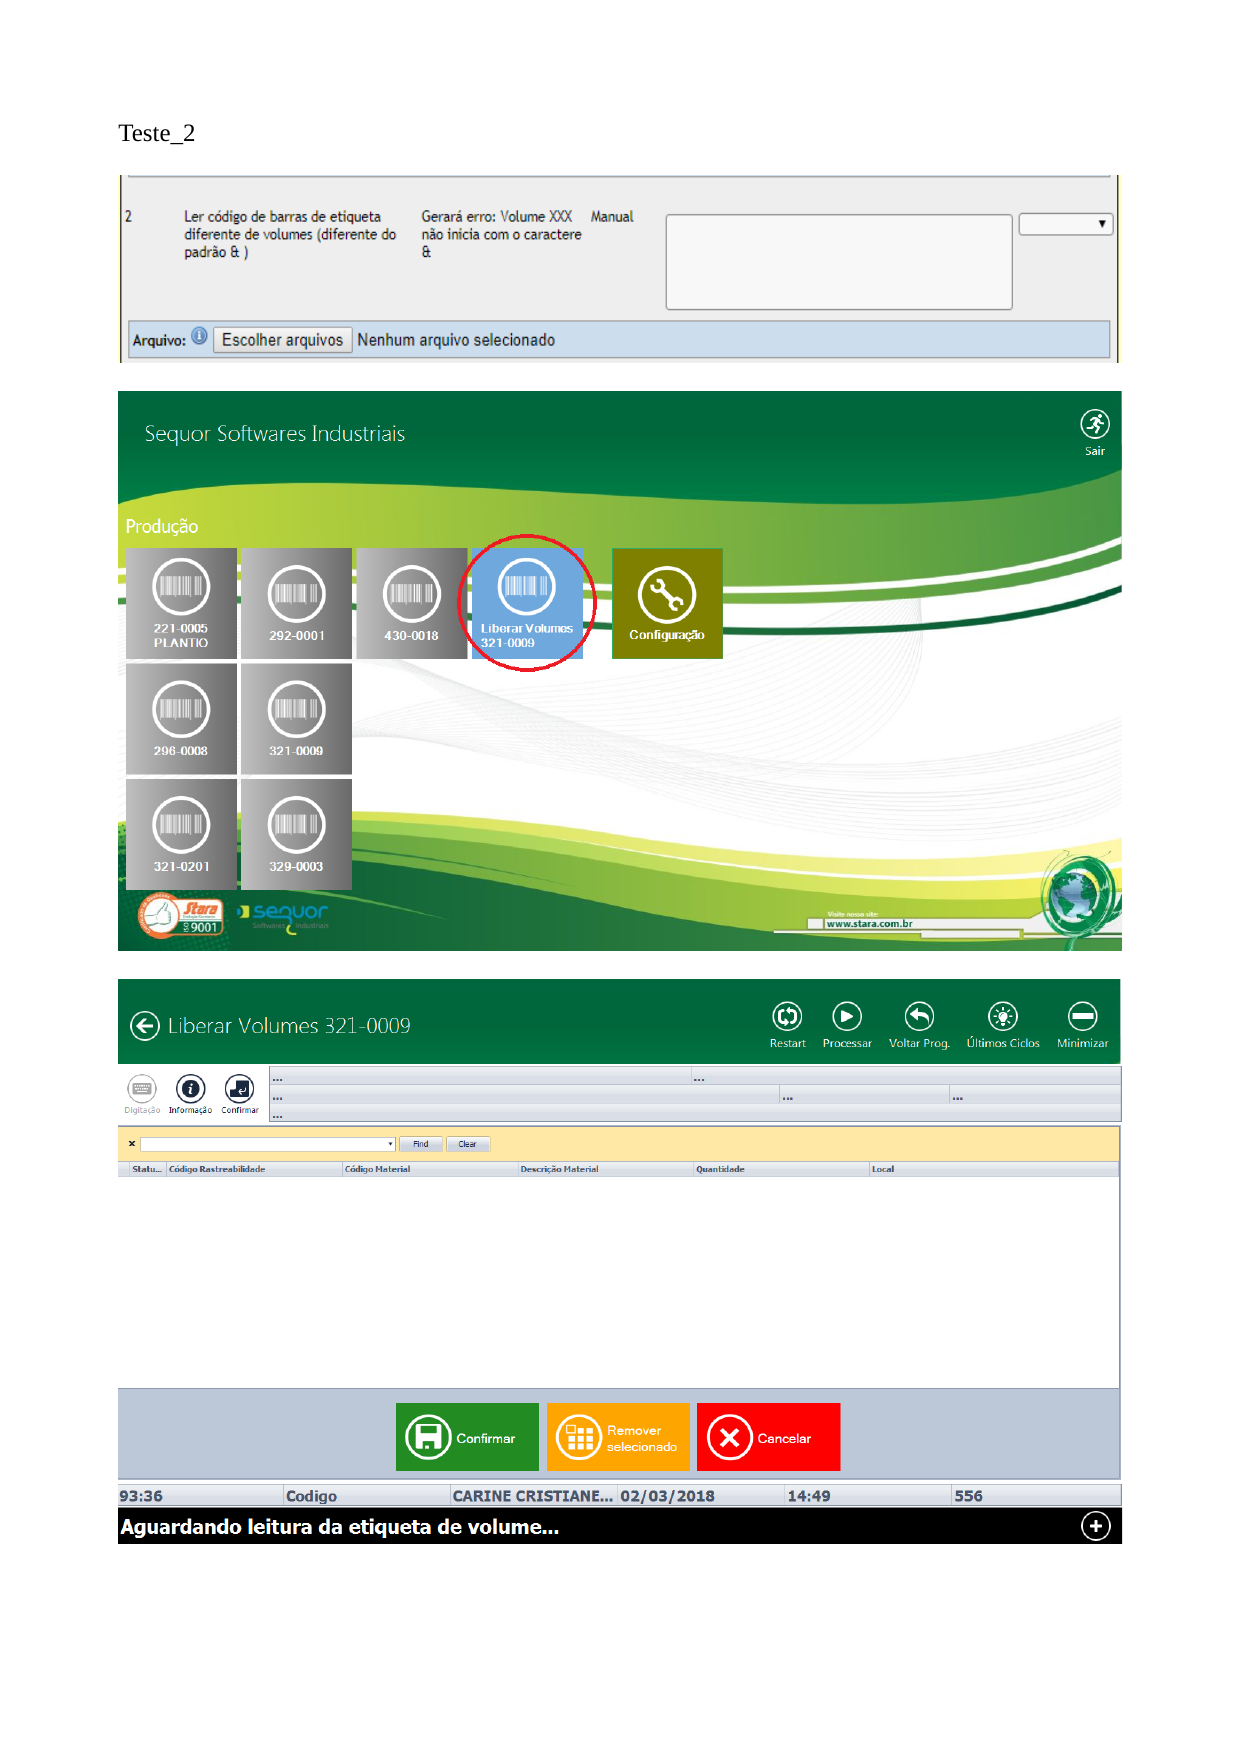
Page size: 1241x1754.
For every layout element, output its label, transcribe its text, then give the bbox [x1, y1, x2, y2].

picture [118, 979, 1123, 1544]
text Teste_2 [118, 118, 1122, 147]
picture [118, 391, 1123, 951]
